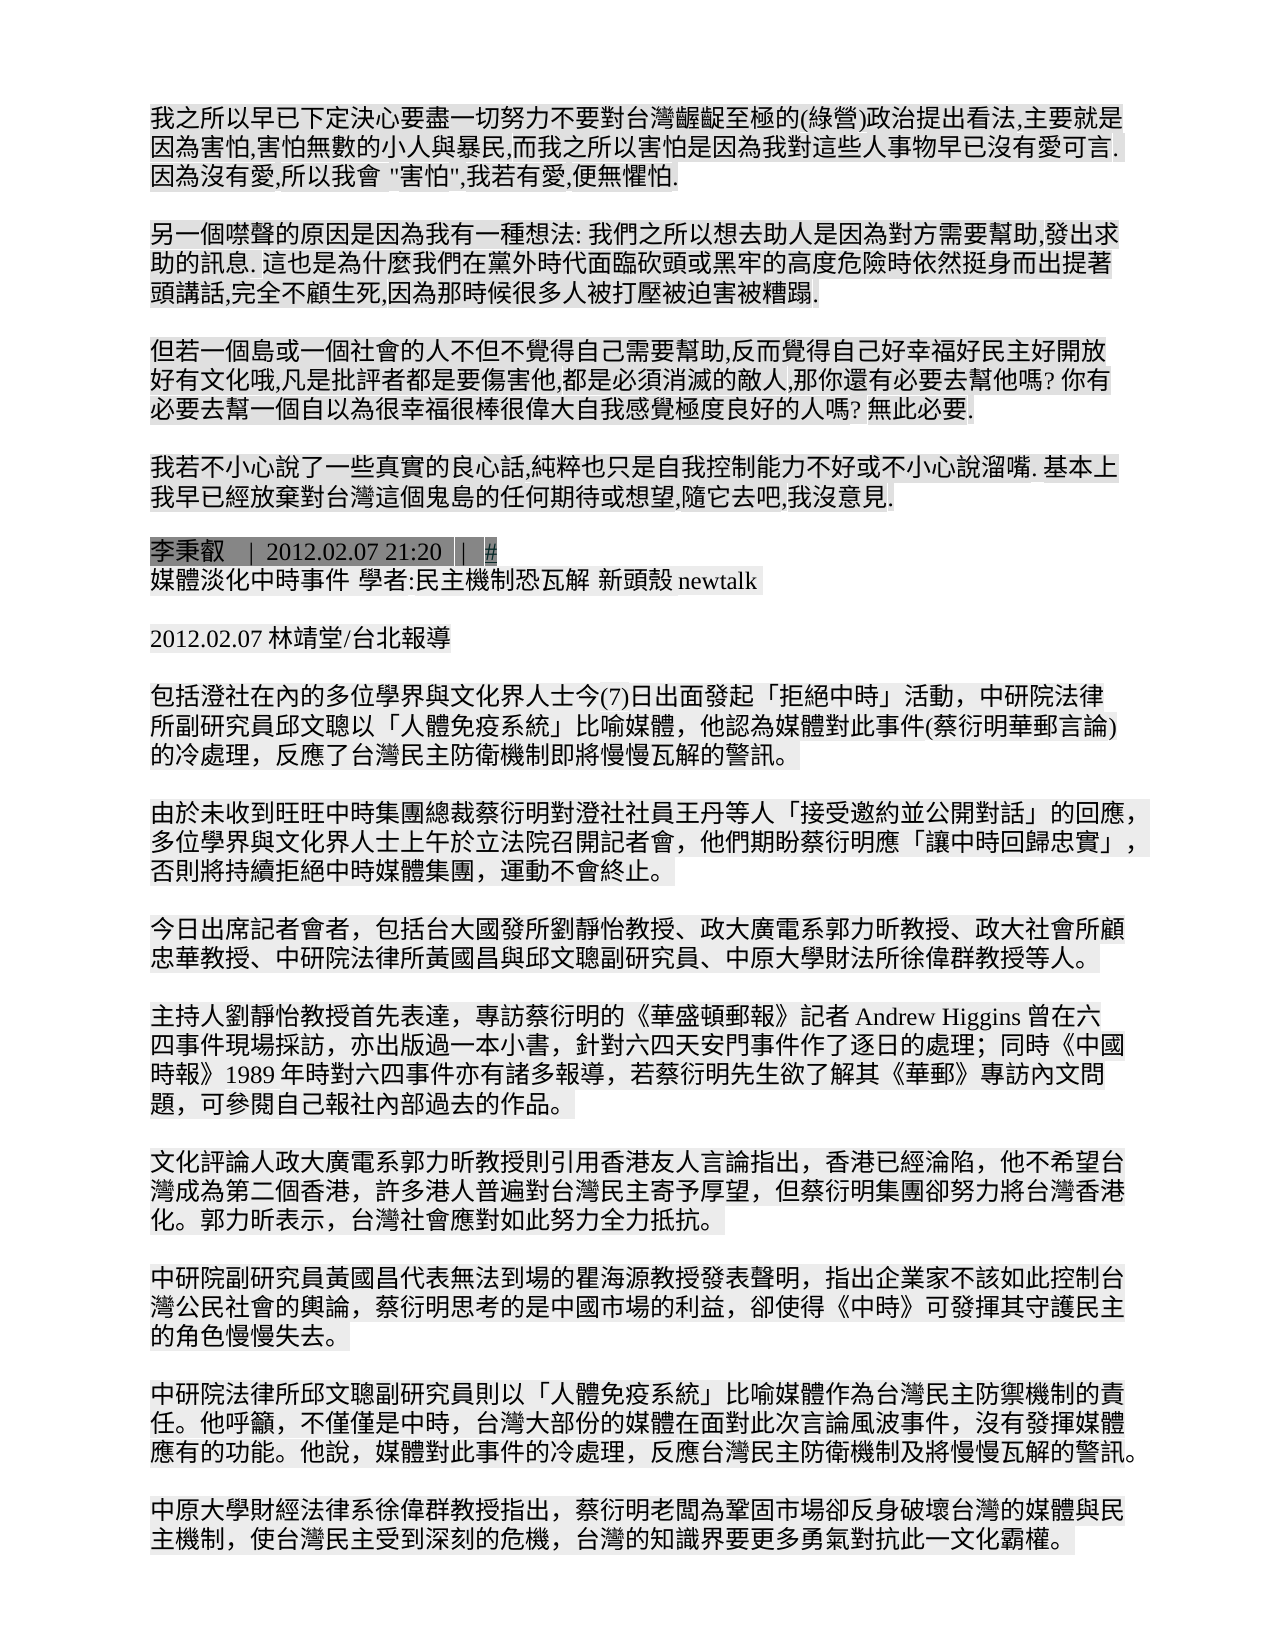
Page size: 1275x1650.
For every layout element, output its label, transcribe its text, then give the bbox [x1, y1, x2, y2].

text 李秉叡 | 2012.02.07 21:20 | # [150, 537, 1125, 566]
text 媒體淡化中時事件 學者:民主機制恐瓦解 新頭殼newtalk 2012.02.07 林靖堂/台北報導 包括澄社在內的多位學界與文化界人士今(7)日出面發起「拒絕中時」活動，中研院法律所副研究員邱文聰以「人體免疫系統」比喻媒體，他認為媒體對此事件(蔡衍明華郵言論)的冷處理，反應了台灣民主防衛機制即將慢慢瓦解的警訊。 由於未收到旺旺中時集團總裁蔡衍明對澄社社員王丹等人「接受邀約並公開對話」的回應，多位學界與文化界人士上午於立法院召開記者會，他們期盼蔡衍明應「讓中時回歸忠實」，否則將持續拒絕中時媒體集團，運動不會終止。 今日出席記者會者，包括台大國發所劉靜怡教授、政大廣電系郭力昕教授、政大社會所顧忠華教授、中研院法律所黃國昌與邱文聰副研究員、中原大學財法所徐偉群教授等人。 主持人劉靜怡教授首先表達，專訪蔡衍明的《華盛頓郵報》記者Andrew Higgins曾在六四事件現場採訪，亦出版過一本小書，針對六四天安門事件作了逐日的處理；同時《中國時報》1989年時對六四事件亦有諸多報導，若蔡衍明先生欲了解其《華郵》專訪內文問題，可參閱自己報社內部過去的作品。 文化評論人政大廣電系郭力昕教授則引用香港友人言論指出，香港已經淪陷，他不希望台灣成為第二個香港，許多港人普遍對台灣民主寄予厚望，但蔡衍明集團卻努力將台灣香港化。郭力昕表示，台灣社會應對如此努力全力抵抗。 中研院副研究員黃國昌代表無法到場的瞿海源教授發表聲明，指出企業家不該如此控制台灣公民社會的輿論，蔡衍明思考的是中國市場的利益，卻使得《中時》可發揮其守護民主的角色慢慢失去。 中研院法律所邱文聰副研究員則以「人體免疫系統」比喻媒體作為台灣民主防禦機制的責任。他呼籲，不僅僅是中時，台灣大部份的媒體在面對此次言論風波事件，沒有發揮媒體應有的功能。他說，媒體對此事件的冷處理，反應台灣民主防衛機制及將慢慢瓦解的警訊。 中原大學財經法律系徐偉群教授指出，蔡衍明老闆為鞏固市場卻反身破壞台灣的媒體與民主機制，使台灣民主受到深刻的危機，台灣的知識界要更多勇氣對抗此一文化霸權。 政大社會系顧忠華教授表示，香港50年回歸的政治體致使得香港的公共領域保持一定的批判與反省，但台灣卻是溫水煮青蛙，這是最大的危機。他認為，蔡衍明的言論使得其旗下媒體內部宛如回到過去威權體制，在基層新聞工作者心中形成小警總。 顧忠華教授最後補充，這是一場「拒絕媒體塑化劑」的媒體消費者與閱聽人監督運動，大家應該一起來共同檢驗，不能當被動的媒體閱聽人，讓權力的關係影響新聞報導的真實性。 日前蔡衍明接受美國《華盛頓郵報》專訪，引發六四事件歷史事實與內部新聞自由控制的言論風波，在中國民運人士王丹於網路發起抗議後，蔡衍明曾回應專訪文是「斷章取義，片面曲解」，同時表達願意與王丹等人對談。澄社等團體對蔡衍明主動邀約表達歡迎，卻未能等到進一步的消息，因而發起「拒絕中時」活動。 [150, 566, 1125, 1555]
text 李同學貼這東西是怕我們消化不良幫忙催吐嗎? 我真是非常看不起這些親綠學者,所謂理想全是放他媽的狗臭屁! 只要是對 "我方" 有利的,不管是多麼齷齪卑鄙的行徑都無所謂,甚且大加讚揚,但若是對 "敵方" 不利的就誇大其詞哭爸哭母危言聳聽. 舊國民黨威權時代,也有一批當年專有名詞叫做 "開明學者" 的御用學者,其行徑與心態就跟時下這些親綠學者差不多,簡直就像同一個模子烘烤出來的產品. 所言所行都是為某種立場或政治勢力服務,但卻總是講得冠冕堂皇,比方說一提到要組黨,就說社會將動蕩不安,民主成果將瓦解什麼的. 天底下大概找不到比這類人事物更讓我看不起的了. 我知道輕視他人是一種不太好的品性,但我沒辦法,我沒辦法掩飾我對這類人事物打從心底的厭惡和鄙視. 另外,我很不解,想請教李同學,為什麼你那麼喜歡轉貼 "時事性" 或 "評論性" 文章但卻又不做評論或說明,那麼別人怎麼知道你貼這東西的意思是什麼? 是當做催吐劑在貼,幫助大家清腸胃? 還是你很認同? 不管鄙視或認同,似乎總該以自己的嘴巴有個說法才對. 當然,這不是絕對要求,如果你喜歡這樣無言的張貼,我也沒啥意見, 只是很納悶, 用自己的嘴講話不好嗎? 而且,我都寫這麼多了,如果你有不同的想法也該有所反駁或呼應才對,怎麼一直悶著頭瞎貼? 還是你想看我罵人好讓我給自己惹來更多禍端? 並不是說所有張貼都要評論,我是說,如果某個文章或新聞有著一堆觀點或立場,那麼貼的人最好是說說你貼這東西是要幹啥用? 如果你只是貼一張圖,圖裏兩隻小狗在親嘴,那你當然沒什麼好評論. x它x的一個民主社會怎麼會想去禁止一個人發表他對統派或對某個政治事件的看法? 一個民主社會怎麼會因為一個人支持統派或對某個政治事件有著一種政治不正確的非主流見解就要大家鳴鼓而攻之去懲罰他以及他所屬的媒體? 幹它媽我就是支持統一不是嗎? 幹它媽我就是認為鎮壓六四是一種必要之惡不行嗎? 我之所以早已下定決心要盡一切努力不要對台灣齷齪至極的(綠營)政治提出看法,主要就是因為害怕,害怕無數的小人與暴民,而我之所以害怕是因為我對這些人事物早已沒有愛可言. 因為沒有愛,所以我會 "害怕",我若有愛,便無懼怕. 另一個噤聲的原因是因為我有一種想法: 我們之所以想去助人是因為對方需要幫助,發出求助的訊息. 這也是為什麼我們在黨外時代面臨砍頭或黑牢的高度危險時依然挺身而出提著頭講話,完全不顧生死,因為那時候很多人被打壓被迫害被糟蹋. 但若一個島或一個社會的人不但不覺得自己需要幫助,反而覺得自己好幸福好民主好開放好有文化哦,凡是批評者都是要傷害他,都是必須消滅的敵人,那你還有必要去幫他嗎? 你有必要去幫一個自以為很幸福很棒很偉大自我感覺極度良好的人嗎? 無此必要. 我若不小心說了一些真實的良心話,純粹也只是自我控制能力不好或不小心說溜嘴. 基本上我早已經放棄對台灣這個鬼島的任何期待或想望,隨它去吧,我沒意見. [150, 75, 1125, 512]
